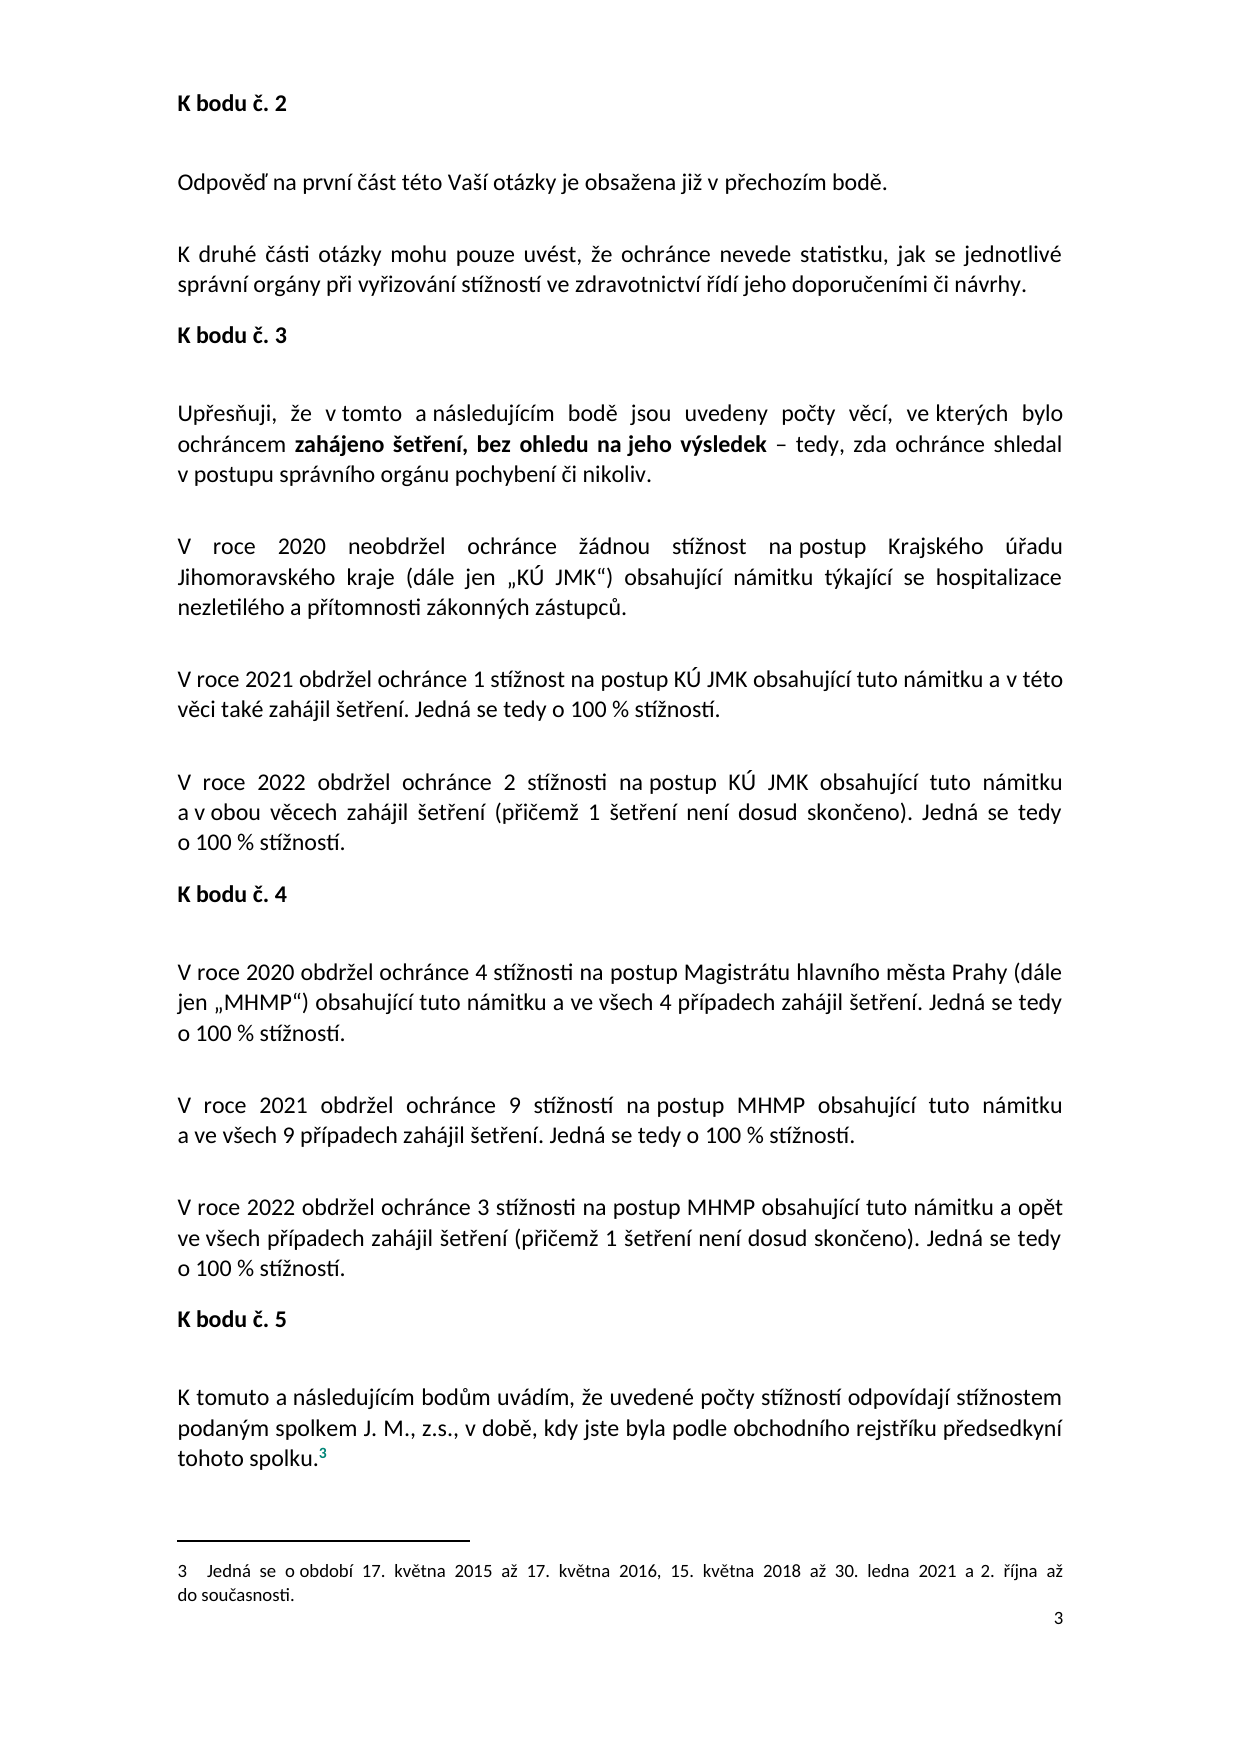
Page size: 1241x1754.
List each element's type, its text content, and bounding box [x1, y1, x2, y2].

text V roce 2020 neobdržel ochránce žádnou stížnost na postup Krajského úřadu Jihomoravského kraje (dále jen „KÚ JMK“) obsahující námitku týkající se hospitalizace nezletilého a přítomnosti zákonných zástupců. [177, 531, 1063, 621]
subtitle K bodu č. 2 [177, 88, 1063, 118]
text V roce 2020 obdržel ochránce 4 stížnosti na postup Magistrátu hlavního města Prahy (dále jen „MHMP“) obsahující tuto námitku a ve všech 4 případech zahájil šetření. Jedná se tedy o 100 % stížností. [177, 957, 1063, 1047]
text V roce 2021 obdržel ochránce 9 stížností na postup MHMP obsahující tuto námitku a ve všech 9 případech zahájil šetření. Jedná se tedy o 100 % stížností. [177, 1090, 1063, 1149]
text K tomuto a následujícím bodům uvádím, že uvedené počty stížností odpovídají stížnostem podaným spolkem J. M., z.s., v době, kdy jste byla podle obchodního rejstříku předsedkyní tohoto spolku. [177, 1382, 1063, 1472]
subtitle K bodu č. 5 [177, 1304, 1063, 1333]
text Upřesňuji, že v tomto a následujícím bodě jsou uvedeny počty věcí, ve kterých bylo ochráncem zahájeno šetření, bez ohledu na jeho výsledek – tedy, zda ochránce shledal v postupu správního orgánu pochybení či nikoliv. [177, 398, 1063, 488]
text Jedná se o období 17. května 2015 až 17. května 2016, 15. května 2018 až 30. ledna 2021 a 2. října až do současnosti. [177, 1554, 1063, 1606]
subtitle K bodu č. 4 [177, 879, 1063, 908]
text K druhé části otázky mohu pouze uvést, že ochránce nevede statistku, jak se jednotlivé správní orgány při vyřizování stížností ve zdravotnictví řídí jeho doporučeními či návrhy. [177, 239, 1063, 298]
subtitle K bodu č. 3 [177, 320, 1063, 349]
text Odpověď na první část této Vaší otázky je obsažena již v přechozím bodě. [177, 167, 1063, 196]
text V roce 2022 obdržel ochránce 2 stížnosti na postup KÚ JMK obsahující tuto námitku a v obou věcech zahájil šetření (přičemž 1 šetření není dosud skončeno). Jedná se tedy o 100 % stížností. [177, 767, 1063, 857]
text V roce 2021 obdržel ochránce 1 stížnost na postup KÚ JMK obsahující tuto námitku a v této věci také zahájil šetření. Jedná se tedy o 100 % stížností. [177, 664, 1063, 724]
text V roce 2022 obdržel ochránce 3 stížnosti na postup MHMP obsahující tuto námitku a opět ve všech případech zahájil šetření (přičemž 1 šetření není dosud skončeno). Jedná se tedy o 100 % stížností. [177, 1192, 1063, 1282]
